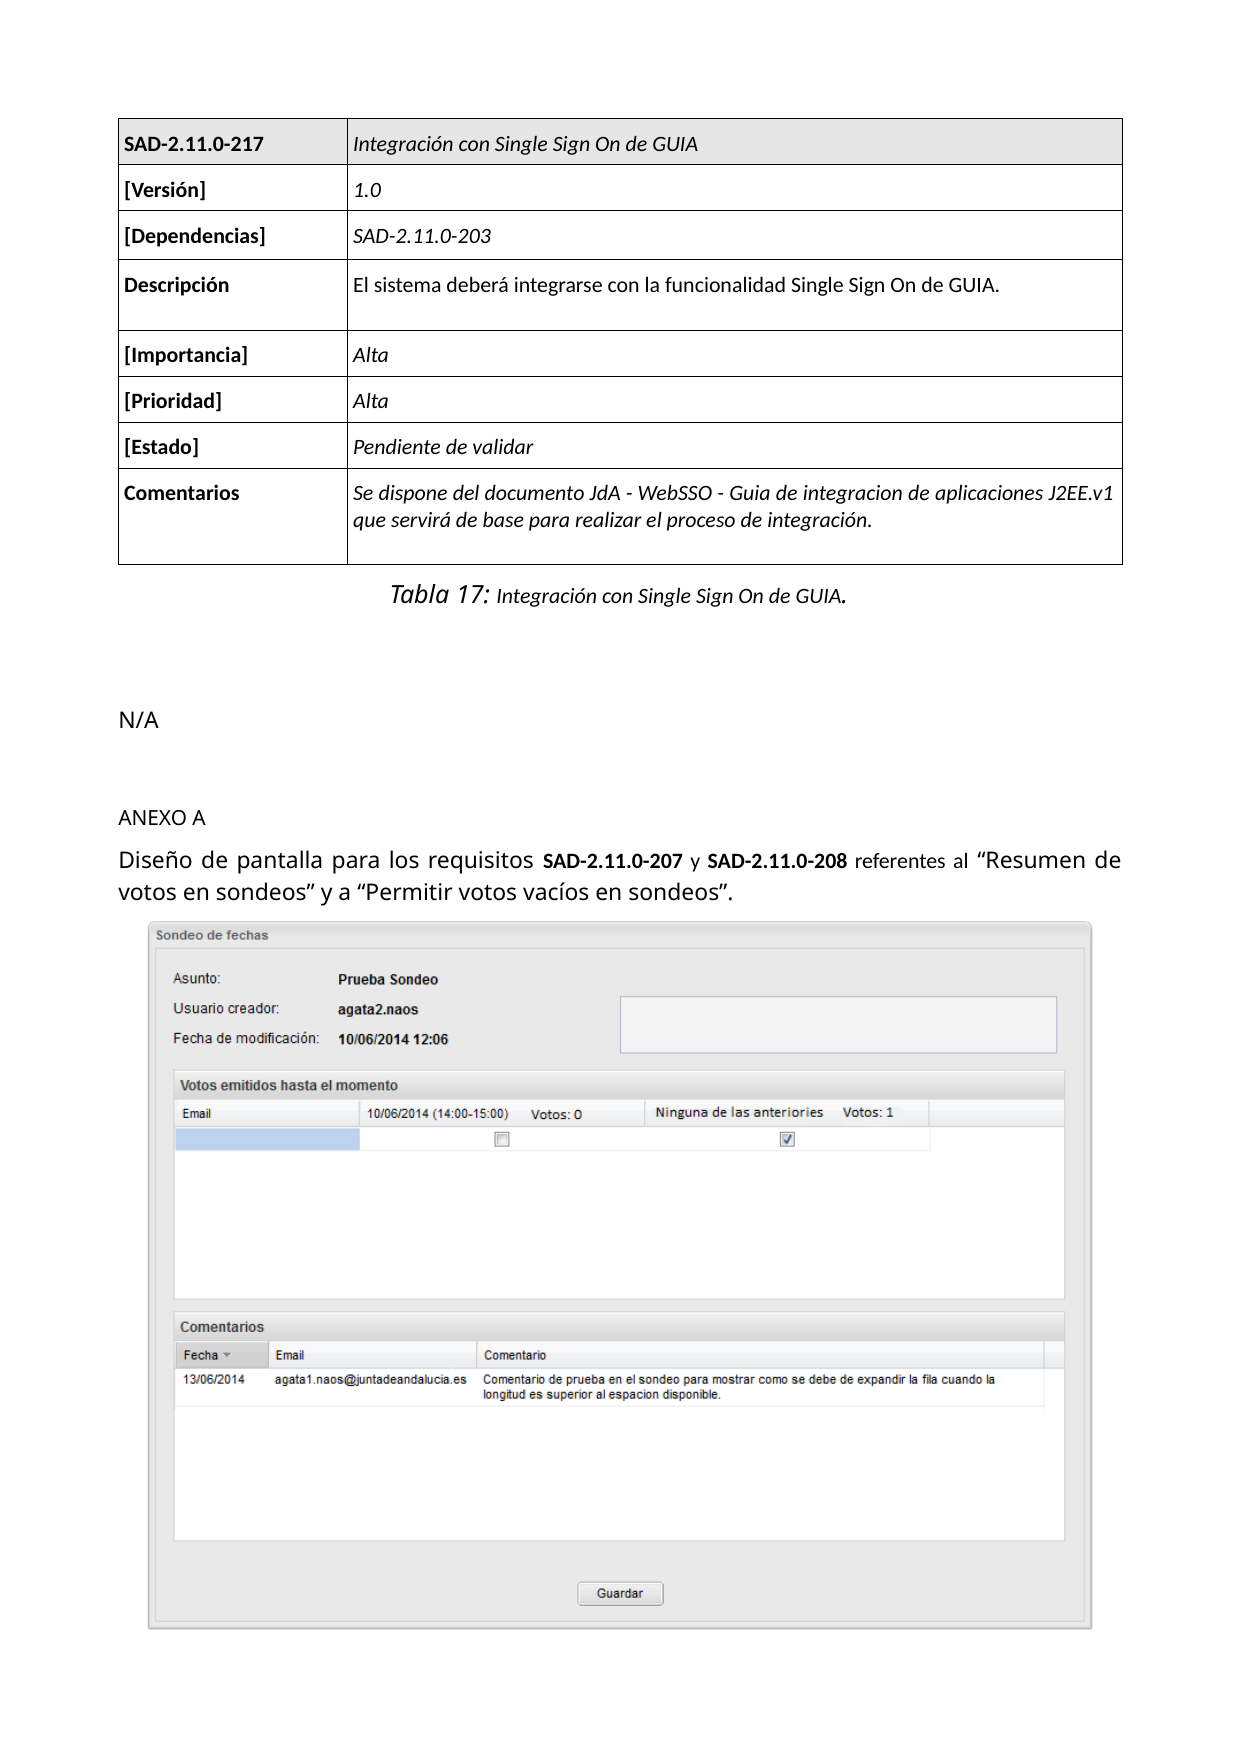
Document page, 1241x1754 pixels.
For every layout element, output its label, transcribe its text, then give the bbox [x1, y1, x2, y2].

table_cell [Versión] [119, 165, 347, 210]
table_cell Se dispone del documento JdA - WebSSO - Guia de integracion de aplicaciones J2EE.v1 que servirá de base para realizar el proceso de integración. [348, 469, 1122, 564]
table_header SAD-2.11.0-217 [119, 119, 347, 164]
table_cell [Prioridad] [119, 377, 347, 422]
table_cell El sistema deberá integrarse con la funcionalidad Single Sign On de GUIA. [348, 260, 1122, 330]
subtitle Información Sobre Trazabilidad [118, 652, 1122, 691]
table_cell Pendiente de validar [348, 423, 1122, 467]
picture [147, 919, 1093, 1630]
table_header Integración con Single Sign On de GUIA [348, 119, 1122, 164]
table_cell Alta [348, 377, 1122, 422]
table_cell Descripción [119, 260, 347, 330]
text N/A [118, 704, 1122, 735]
table_cell [Dependencias] [119, 211, 347, 259]
table_cell Comentarios [119, 469, 347, 564]
table_cell [Estado] [119, 423, 347, 467]
table_cell 1.0 [348, 165, 1122, 210]
table_cell [Importancia] [119, 331, 347, 376]
table_cell Alta [348, 331, 1122, 376]
text Tabla 17: Integración con Single Sign On de GUIA. [118, 577, 1122, 611]
table_cell SAD-2.11.0-203 [348, 211, 1122, 259]
text Diseño de pantalla para los requisitos SAD-2.11.0-207 y SAD-2.11.0-208 referentes al “Resumen de votos en sondeos” y a “Permitir votos vacíos en sondeos”. [118, 844, 1122, 907]
text ANEXO A [118, 803, 1122, 832]
